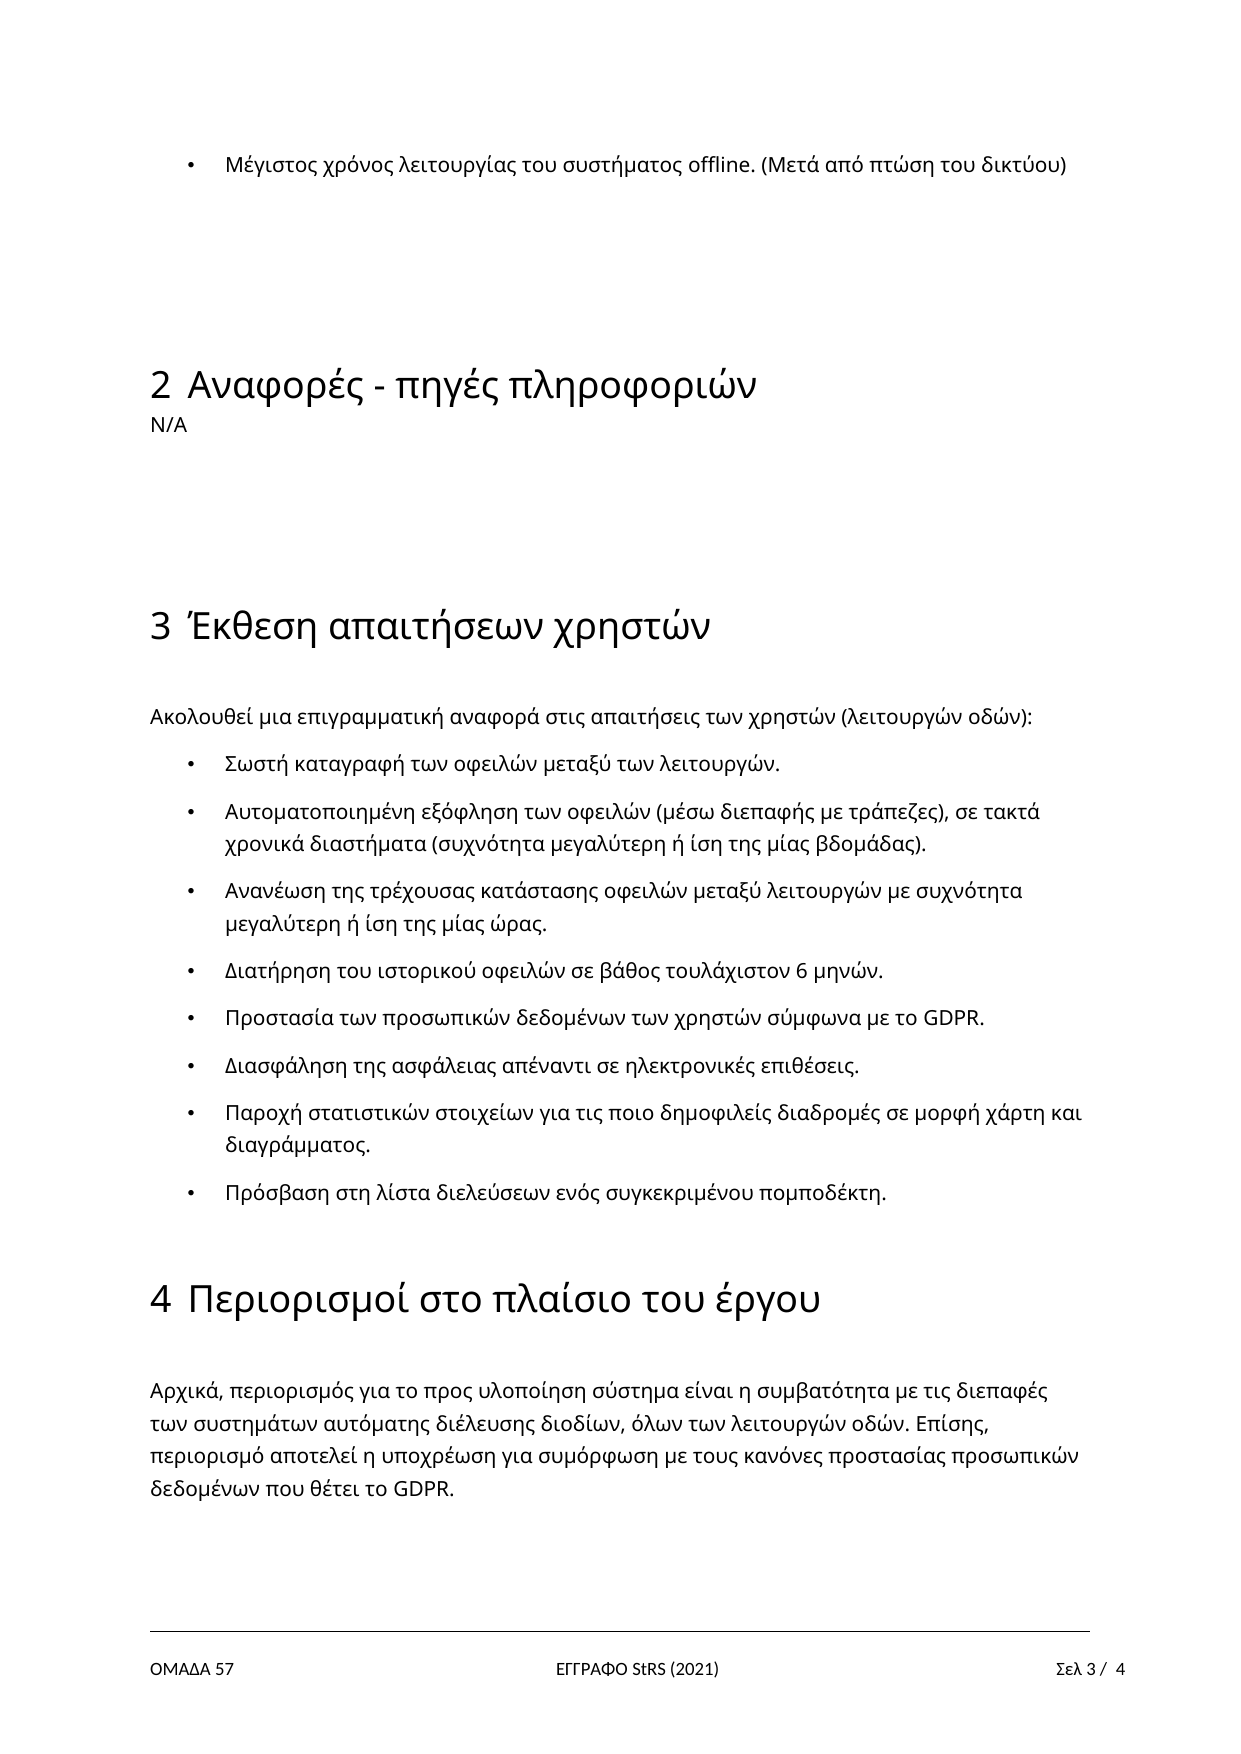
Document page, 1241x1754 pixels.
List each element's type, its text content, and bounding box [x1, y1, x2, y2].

list Παροχή στατιστικών στοιχείων για τις ποιο δημοφιλείς διαδρομές σε μορφή χάρτη και διαγράμματος. [187, 1098, 1090, 1159]
list Διασφάληση της ασφάλειας απέναντι σε ηλεκτρονικές επιθέσεις. [187, 1051, 1090, 1079]
list Ανανέωση της τρέχουσας κατάστασης οφειλών μεταξύ λειτουργών με συχνότητα μεγαλύτερη ή ίση της μίας ώρας. [187, 877, 1090, 938]
subtitle Περιορισμοί στο πλαίσιο του έργου [150, 1273, 1090, 1324]
list Προστασία των προσωπικών δεδομένων των χρηστών σύμφωνα με το GDPR. [187, 1003, 1090, 1032]
text Ακολουθεί μια επιγραμματική αναφορά στις απαιτήσεις των χρηστών (λειτουργών οδών): [150, 702, 1090, 731]
list Διατήρηση του ιστορικού οφειλών σε βάθος τουλάχιστον 6 μηνών. [187, 956, 1090, 985]
list Πρόσβαση στη λίστα διελεύσεων ενός συγκεκριμένου πομποδέκτη. [187, 1178, 1090, 1206]
text Αρχικά, περιορισμός για το προς υλοποίηση σύστημα είναι η συμβατότητα με τις διεπαφές των συστημάτων αυτόματης διέλευσης διοδίων, όλων των λειτουργών οδών. Επίσης, περιορισμό αποτελεί η υποχρέωση για συμόρφωση με τους κανόνες προστασίας προσωπικών δεδομένων που θέτει το GDPR. [150, 1376, 1090, 1502]
text N/A [150, 410, 1090, 438]
subtitle Αναφορές - πηγές πληροφοριών [150, 359, 1090, 410]
list Αυτοματοποιημένη εξόφληση των οφειλών (μέσω διεπαφής με τράπεζες), σε τακτά χρονικά διαστήματα (συχνότητα μεγαλύτερη ή ίση της μίας βδομάδας). [187, 797, 1090, 858]
list Σωστή καταγραφή των οφειλών μεταξύ των λειτουργών. [187, 749, 1090, 778]
list Μέγιστος χρόνος λειτουργίας του συστήματος offline. (Μετά από πτώση του δικτύου) [187, 150, 1090, 178]
subtitle Έκθεση απαιτήσεων χρηστών [150, 599, 1090, 650]
